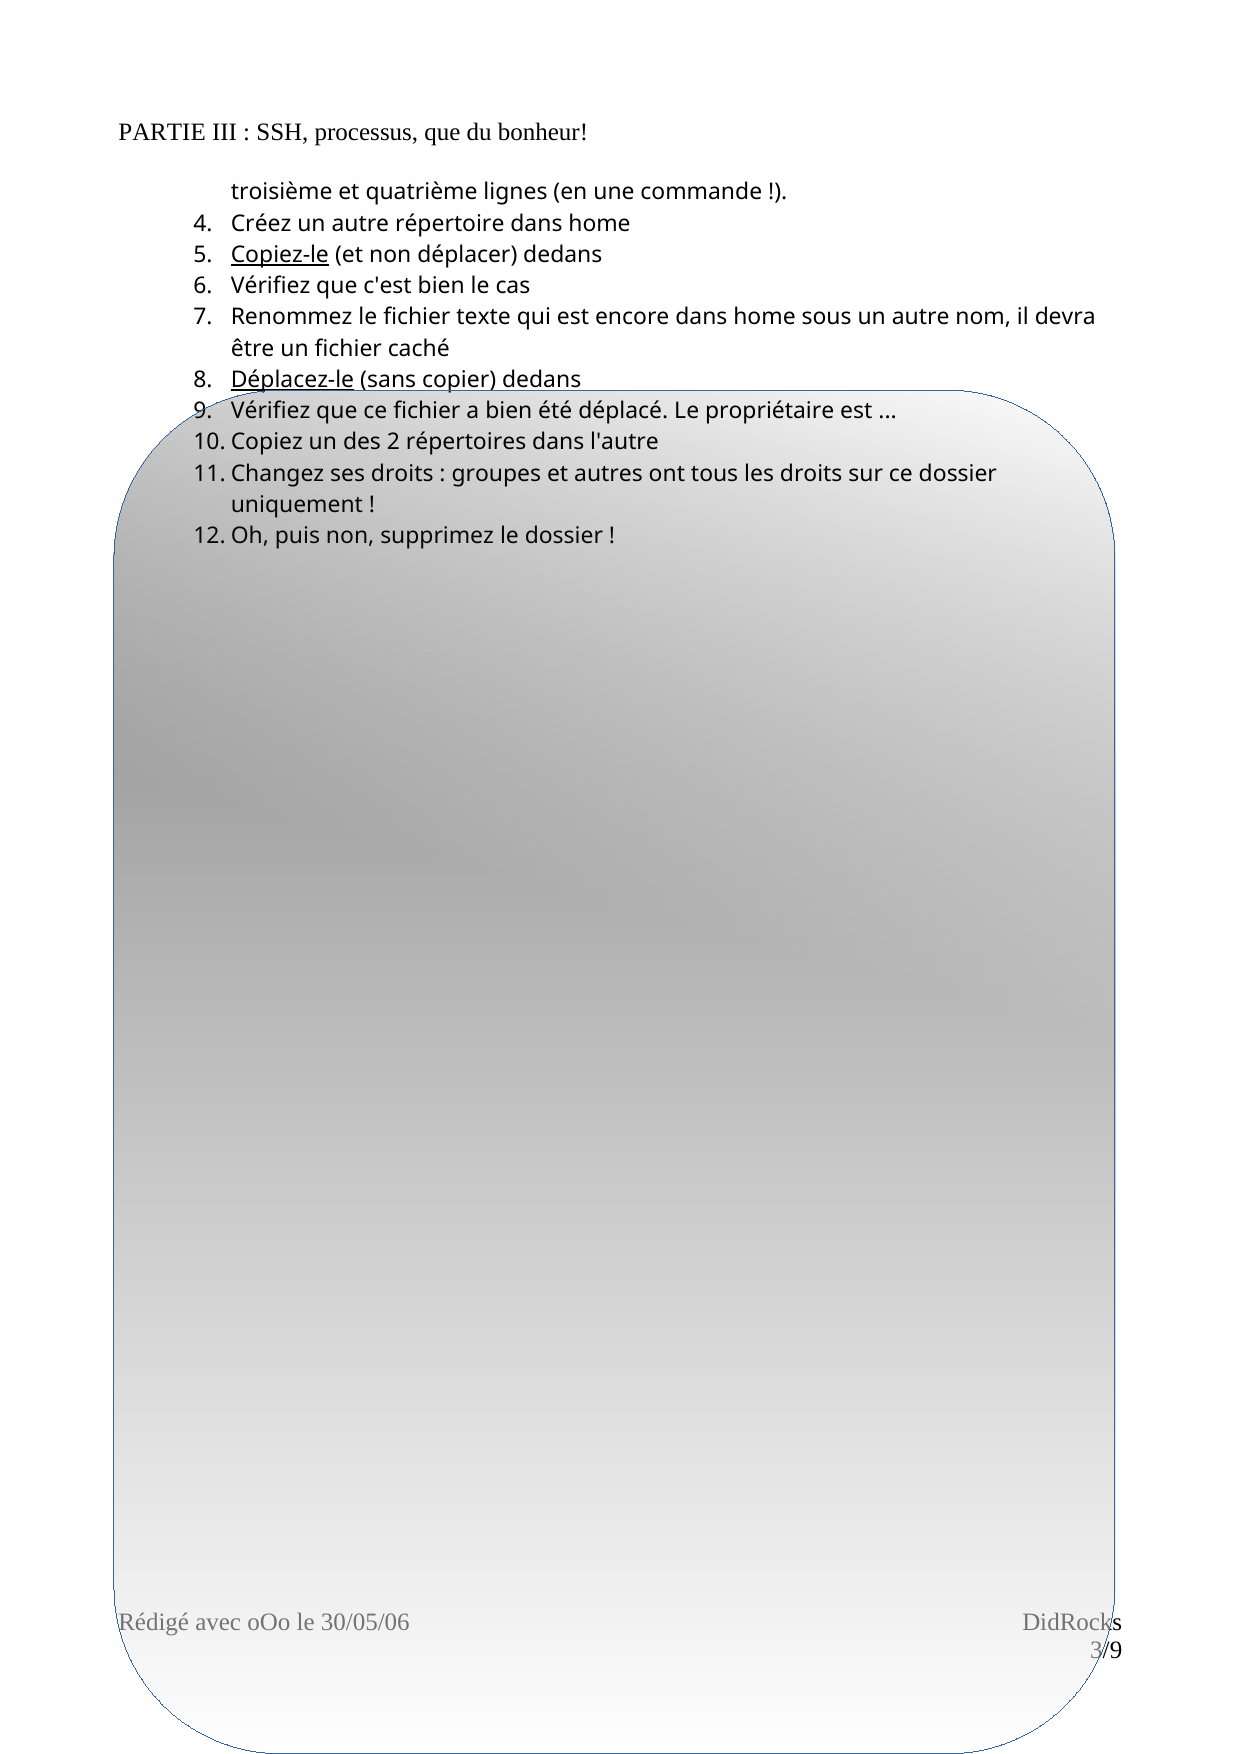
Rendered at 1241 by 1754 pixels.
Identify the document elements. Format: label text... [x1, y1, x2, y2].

list Vérifiez que ce fichier a bien été déplacé. Le propriétaire est ... [987, 394, 1122, 425]
list Déplacez-le (sans copier) dedans [193, 363, 1122, 394]
list Copiez un des 2 répertoires dans l'autre [1051, 425, 1122, 457]
list Copiez-le (et non déplacer) dedans [193, 238, 1122, 269]
list Créez un autre répertoire dans home [193, 207, 1122, 238]
list Renommez le fichier texte qui est encore dans home sous un autre nom, il devra être un fichier caché [193, 300, 1122, 363]
list Vérifiez que c'est bien le cas [193, 269, 1122, 300]
list Changez ses droits : groupes et autres ont tous les droits sur ce dossier uniquement ! [1083, 457, 1122, 519]
list troisième et quatrième lignes (en une commande !). [193, 175, 1122, 207]
